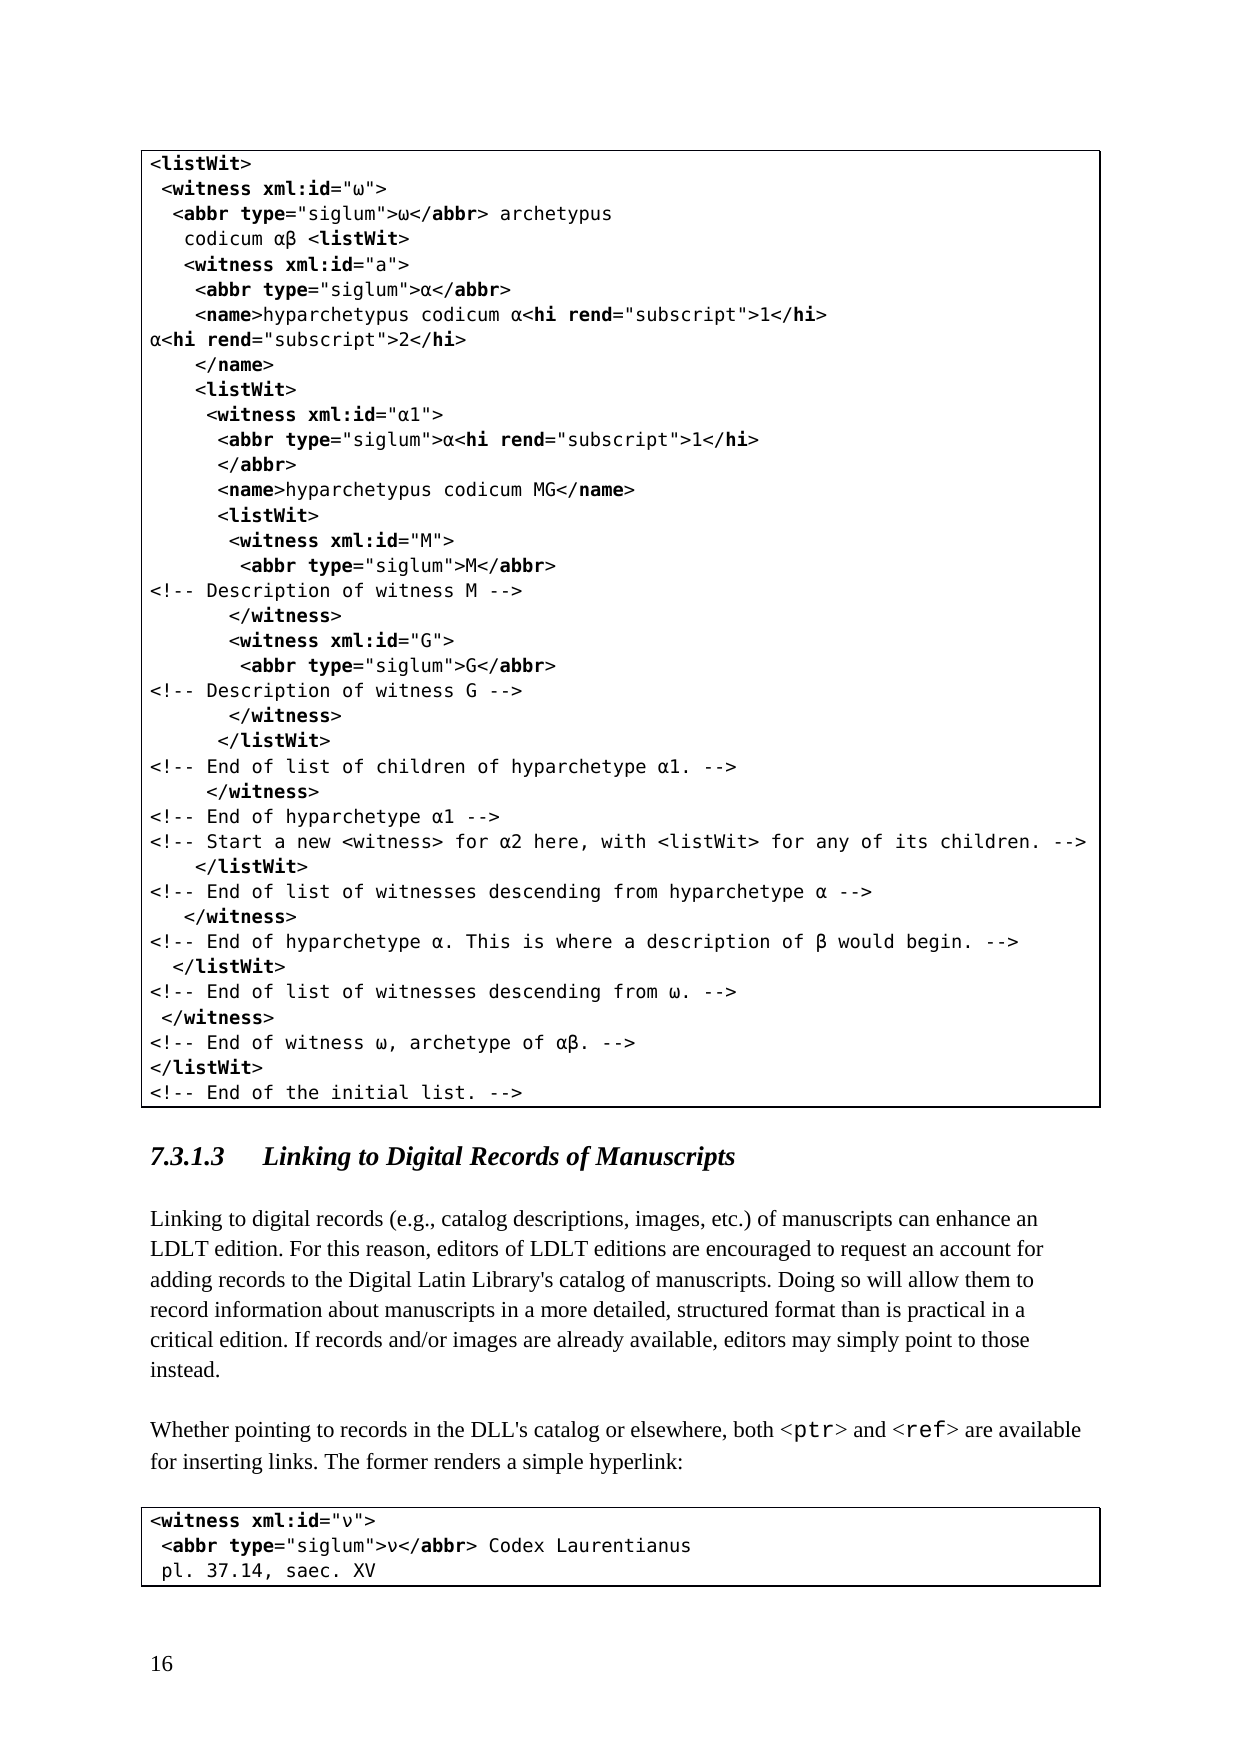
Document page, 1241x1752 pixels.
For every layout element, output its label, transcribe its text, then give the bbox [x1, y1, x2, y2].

text <witness xml:id="ν"> <abbr type="siglum">ν</abbr> Codex Laurentianus pl. 37.14, saec. XV [142, 1508, 1099, 1585]
text <listWit> <witness xml:id="ω"> <abbr type="siglum">ω</abbr> archetypus codicum αβ <listWit> <witness xml:id="a"> <abbr type="siglum">α</abbr> <name>hyparchetypus codicum α<hi rend="subscript">1</hi> α<hi rend="subscript">2</hi> </name> <listWit> <witness xml:id="α1"> <abbr type="siglum">α<hi rend="subscript">1</hi> </abbr> <name>hyparchetypus codicum MG</name> <listWit> <witness xml:id="M"> <abbr type="siglum">M</abbr> <!-- Description of witness M --> </witness> <witness xml:id="G"> <abbr type="siglum">G</abbr> <!-- Description of witness G --> </witness> </listWit> <!-- End of list of children of hyparchetype α1. --> </witness> <!-- End of hyparchetype α1 --> <!-- Start a new <witness> for α2 here, with <listWit> for any of its children. --> </listWit> <!-- End of list of witnesses descending from hyparchetype α --> </witness> <!-- End of hyparchetype α. This is where a description of β would begin. --> </listWit> <!-- End of list of witnesses descending from ω. --> </witness> <!-- End of witness ω, archetype of αβ. --> </listWit> <!-- End of the initial list. --> [142, 151, 1099, 1106]
subtitle Linking to Digital Records of Manuscripts [150, 1140, 1090, 1172]
text Linking to digital records (e.g., catalog descriptions, images, etc.) of manuscripts can enhance an LDLT edition. For this reason, editors of LDLT editions are encouraged to request an account for adding records to the Digital Latin Library's catalog of manuscripts. Doing so will allow them to record information about manuscripts in a more detailed, structured format than is practical in a critical edition. If records and/or images are already available, editors may simply point to those instead. [150, 1205, 1090, 1383]
text Whether pointing to records in the DLL's catalog or elsewhere, both <ptr> and <ref> are available for inserting links. The former renders a simple hyperlink: [150, 1416, 1090, 1474]
